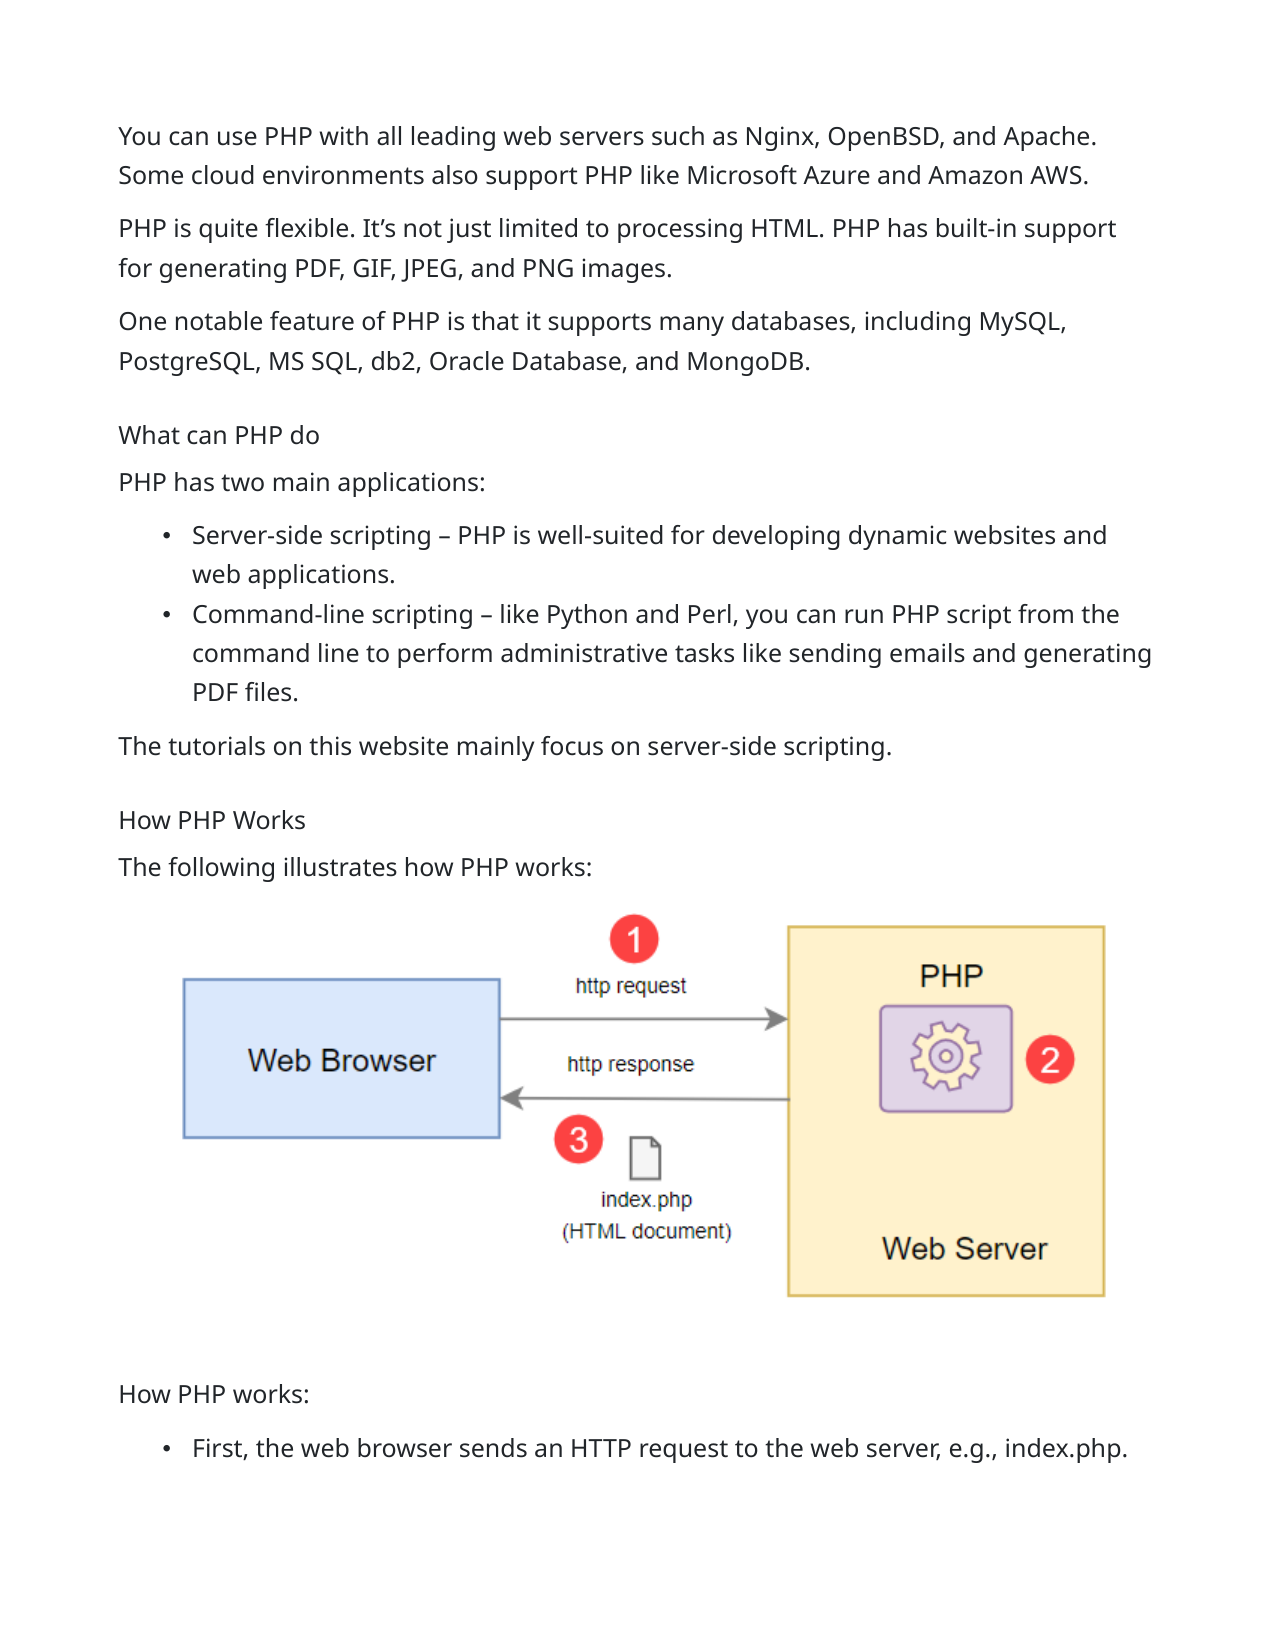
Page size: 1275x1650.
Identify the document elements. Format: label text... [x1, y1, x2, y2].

list Server-side scripting – PHP is well-suited for developing dynamic websites and web applications. [162, 518, 1157, 591]
list Command-line scripting – like Python and Perl, you can run PHP script from the command line to perform administrative tasks like sending emails and generating PDF files. [162, 596, 1157, 709]
text The tutorials on this website mainly focus on server-side scripting. [118, 728, 1157, 762]
text PHP has two main applications: [118, 464, 1157, 498]
text You can use PHP with all leading web servers such as Nginx, OpenBSD, and Apache. Some cloud environments also support PHP like Microsoft Azure and Amazon AWS. [118, 118, 1157, 191]
text One notable feature of PHP is that it supports many databases, including MySQL, PostgreSQL, MS SQL, db2, Oracle Database, and MongoDB. [118, 304, 1157, 377]
text How PHP works: [118, 1377, 1157, 1411]
picture [118, 903, 1157, 1326]
text The following illustrates how PHP works: [118, 849, 1157, 884]
subtitle What can PHP do [118, 418, 1157, 452]
text PHP is quite flexible. It’s not just limited to processing HTML. PHP has built-in support for generating PDF, GIF, JPEG, and PNG images. [118, 211, 1157, 284]
subtitle How PHP Works [118, 803, 1157, 837]
list First, the web browser sends an HTTP request to the web server, e.g., index.php. [162, 1431, 1157, 1465]
